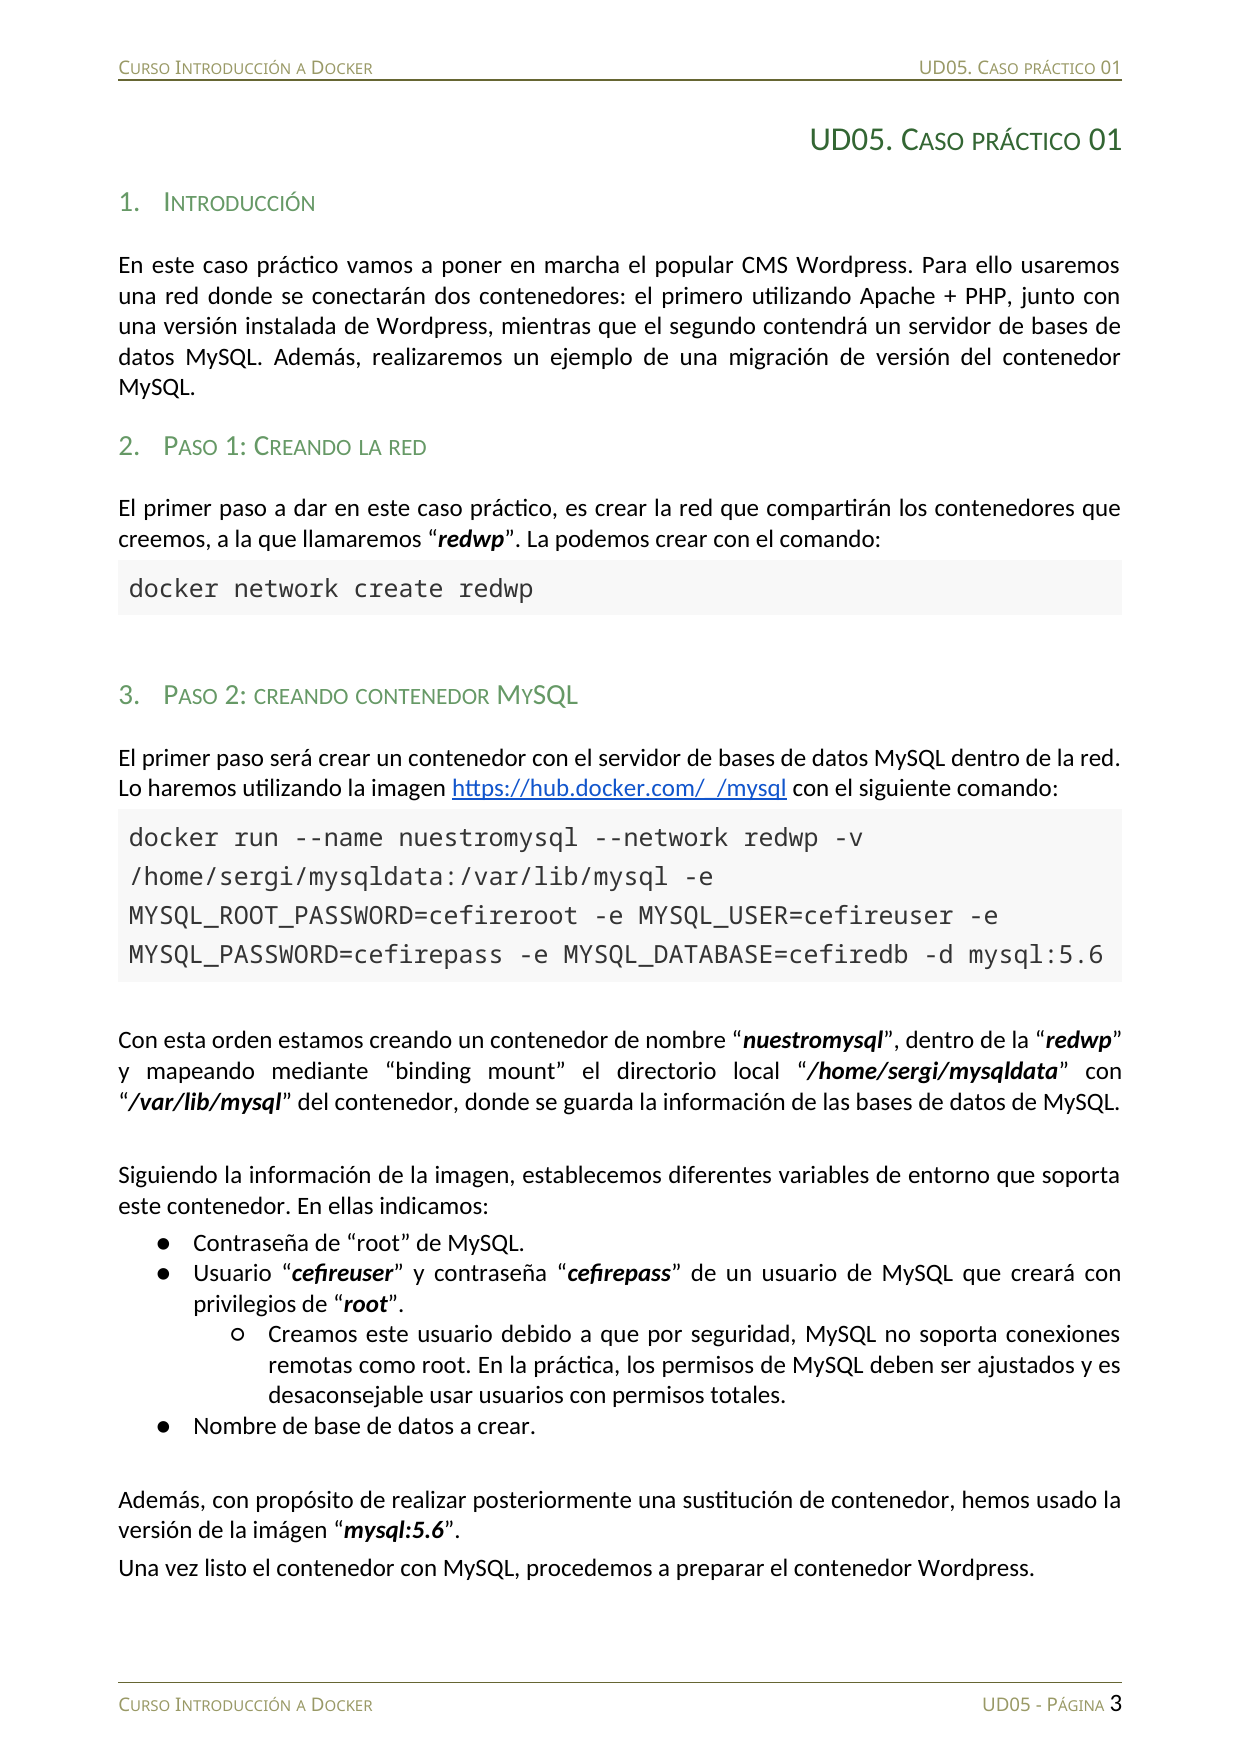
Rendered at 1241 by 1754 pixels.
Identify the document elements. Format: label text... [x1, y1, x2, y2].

text Con esta orden estamos creando un contenedor de nombre “nuestromysql”, dentro de la “redwp” y mapeando mediante “binding mount” el directorio local “/home/sergi/mysqldata” con “/var/lib/mysql” del contenedor, donde se guarda la información de las bases de datos de MySQL. [118, 1024, 1122, 1116]
subtitle Introducción [118, 183, 1122, 219]
text En este caso práctico vamos a poner en marcha el popular CMS Wordpress. Para ello usaremos una red donde se conectarán dos contenedores: el primero utilizando Apache + PHP, junto con una versión instalada de Wordpress, mientras que el segundo contendrá un servidor de bases de datos MySQL. Además, realizaremos un ejemplo de una migración de versión del contenedor MySQL. [118, 249, 1122, 402]
list Nombre de base de datos a crear. [156, 1410, 1122, 1441]
list Contraseña de “root” de MySQL. [156, 1227, 1122, 1258]
table_header docker network create redwp [118, 560, 1122, 615]
list Usuario “cefireuser” y contraseña “cefirepass” de un usuario de MySQL que creará con privilegios de “root”. [156, 1258, 1122, 1319]
text Siguiendo la información de la imagen, establecemos diferentes variables de entorno que soporta este contenedor. En ellas indicamos: [118, 1159, 1122, 1221]
list Creamos este usuario debido a que por seguridad, MySQL no soporta conexiones remotas como root. En la práctica, los permisos de MySQL deben ser ajustados y es desaconsejable usar usuarios con permisos totales. [231, 1319, 1122, 1410]
text El primer paso será crear un contenedor con el servidor de bases de datos MySQL dentro de la red. Lo haremos utilizando la imagen https://hub.docker.com/_/mysql con el siguiente comando: [118, 742, 1122, 803]
table_header docker run --name nuestromysql --network redwp -v /home/sergi/mysqldata:/var/lib/mysql -e MYSQL_ROOT_PASSWORD=cefireroot -e MYSQL_USER=cefireuser -e MYSQL_PASSWORD=cefirepass -e MYSQL_DATABASE=cefiredb -d mysql:5.6 [118, 809, 1122, 982]
subtitle Paso 1: Creando la red [118, 427, 1122, 462]
text UD05. Caso práctico 01 [118, 118, 1122, 159]
text Una vez listo el contenedor con MySQL, procedemos a preparar el contenedor Wordpress. [118, 1552, 1122, 1582]
text Además, con propósito de realizar posteriormente una sustitución de contenedor, hemos usado la versión de la imágen “mysql:5.6”. [118, 1484, 1122, 1545]
subtitle Paso 2: creando contenedor MySQL [118, 676, 1122, 712]
text El primer paso a dar en este caso práctico, es crear la red que compartirán los contenedores que creemos, a la que llamaremos “redwp”. La podemos crear con el comando: [118, 492, 1122, 553]
